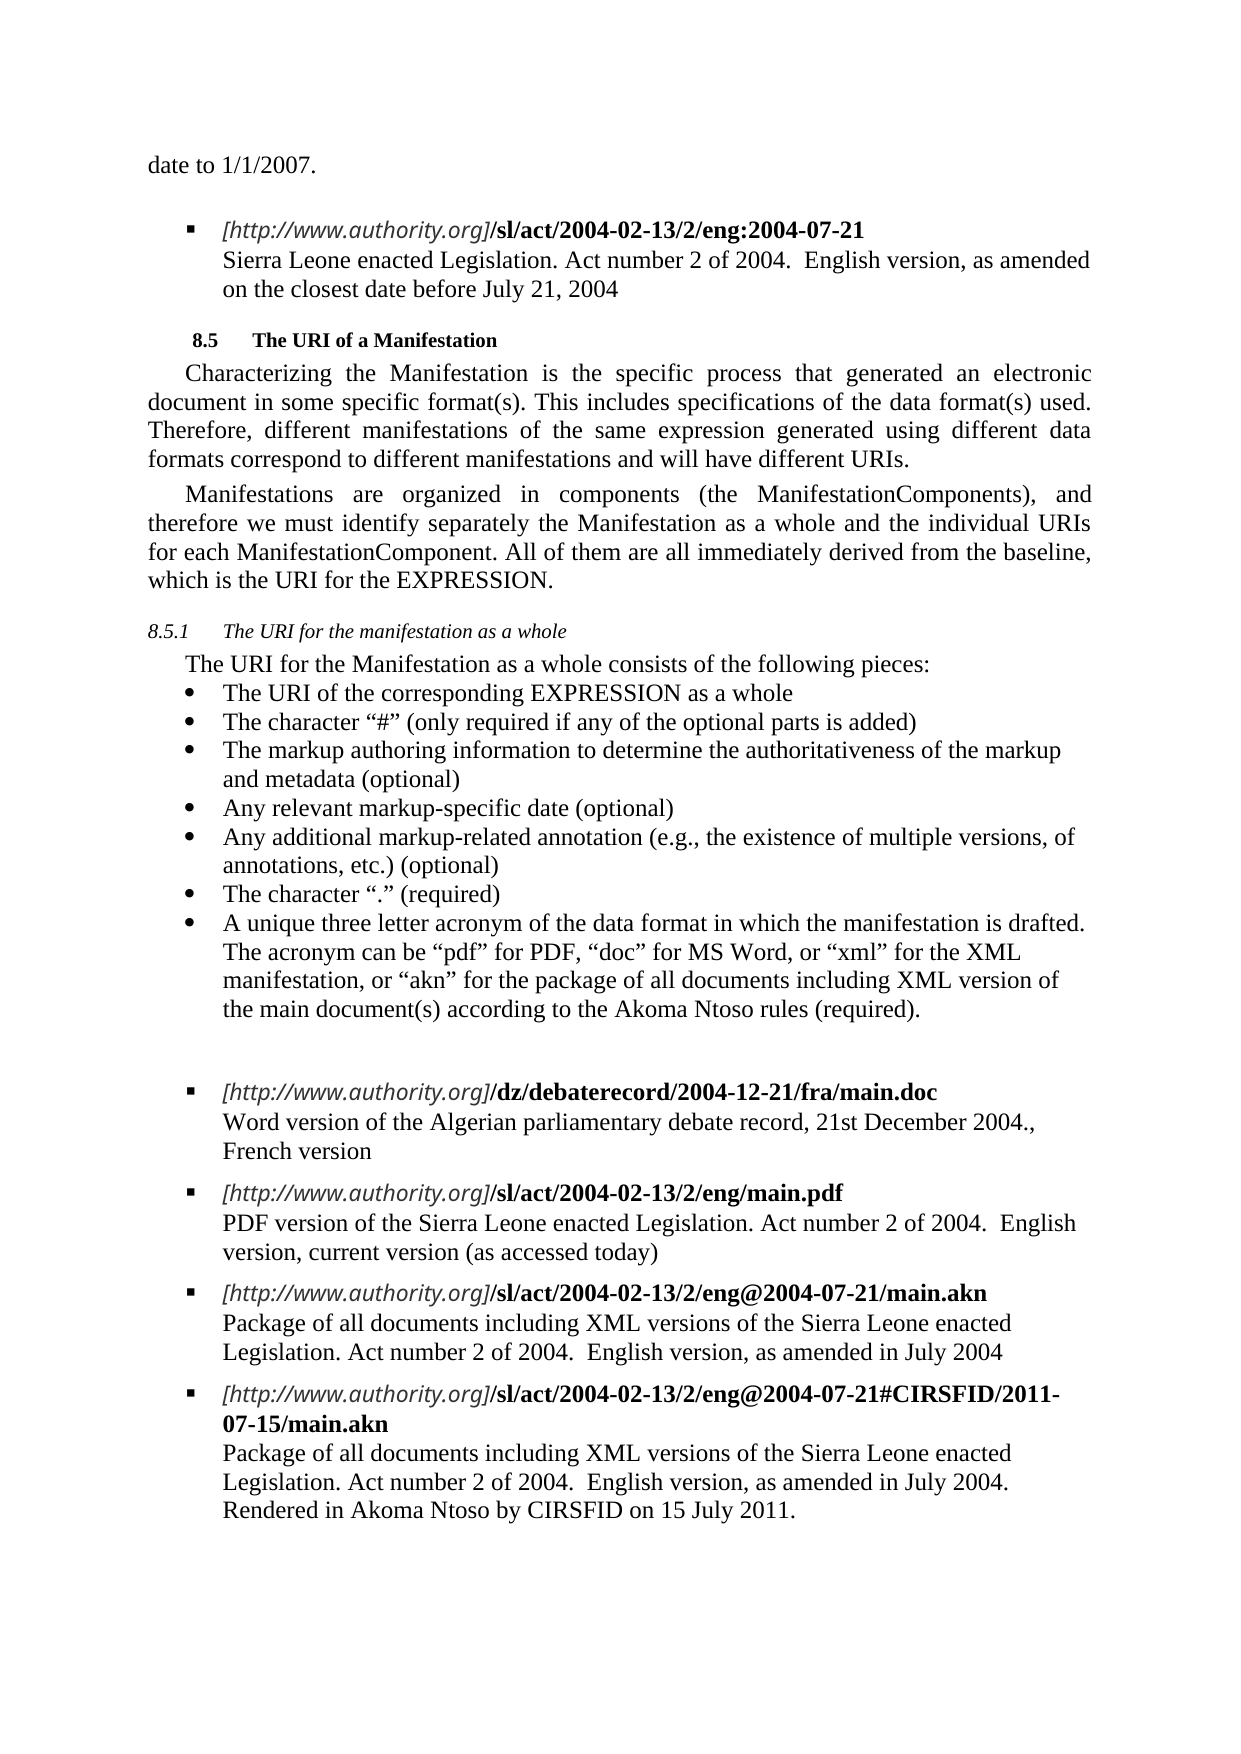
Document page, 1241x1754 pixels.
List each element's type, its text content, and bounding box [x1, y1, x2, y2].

list The character “#” (only required if any of the optional parts is added) [185, 707, 1092, 736]
subtitle The URI of a Manifestation [192, 327, 1092, 352]
text Manifestations are organized in components (the ManifestationComponents), and therefore we must identify separately the Manifestation as a whole and the individual URIs for each ManifestationComponent. All of them are all immediately derived from the baseline, which is the URI for the EXPRESSION. [148, 479, 1092, 594]
subtitle The URI for the manifestation as a whole [148, 619, 1092, 643]
text Characterizing the Manifestation is the specific process that generated an electronic document in some specific format(s). This includes specifications of the data format(s) used. Therefore, different manifestations of the same expression generated using different data formats correspond to different manifestations and will have different URIs. [148, 358, 1092, 473]
list The markup authoring information to determine the authoritativeness of the markup and metadata (optional) [185, 736, 1092, 793]
list [http://www.authority.org]/sl/act/2004-02-13/2/eng/main.pdf PDF version of the Sierra Leone enacted Legislation. Act number 2 of 2004. English version, current version (as accessed today) [185, 1177, 1092, 1265]
list [http://www.authority.org]/dz/debaterecord/2004-12-21/fra/main.doc Word version of the Algerian parliamentary debate record, 21st December 2004., French version [185, 1076, 1092, 1164]
list [http://www.authority.org]/sl/act/2004-02-13/2/eng@2004-07-21#CIRSFID/2011-07-15/main.akn Package of all documents including XML versions of the Sierra Leone enacted Legislation. Act number 2 of 2004. English version, as amended in July 2004. Rendered in Akoma Ntoso by CIRSFID on 15 July 2011. [185, 1378, 1092, 1524]
list A unique three letter acronym of the data format in which the manifestation is drafted. The acronym can be “pdf” for PDF, “doc” for MS Word, or “xml” for the XML manifestation, or “akn” for the package of all documents including XML version of the main document(s) according to the Akoma Ntoso rules (required). [185, 908, 1092, 1023]
list Any relevant markup-specific date (optional) [185, 793, 1092, 822]
list [http://www.authority.org]/sl/act/2004-02-13/2/eng:2004-07-21 Sierra Leone enacted Legislation. Act number 2 of 2004. English version, as amended on the closest date before July 21, 2004 [185, 214, 1092, 302]
list [http://www.authority.org]/sl/act/2004-02-13/2/eng@2004-07-21/main.akn Package of all documents including XML versions of the Sierra Leone enacted Legislation. Act number 2 of 2004. English version, as amended in July 2004 [185, 1277, 1092, 1366]
text date to 1/1/2007. [148, 150, 1092, 179]
list The character “.” (required) [185, 879, 1092, 908]
list The URI of the corresponding EXPRESSION as a whole [185, 678, 1092, 707]
list Any additional markup-related annotation (e.g., the existence of multiple versions, of annotations, etc.) (optional) [185, 822, 1092, 879]
text The URI for the Manifestation as a whole consists of the following pieces: [148, 649, 1092, 678]
